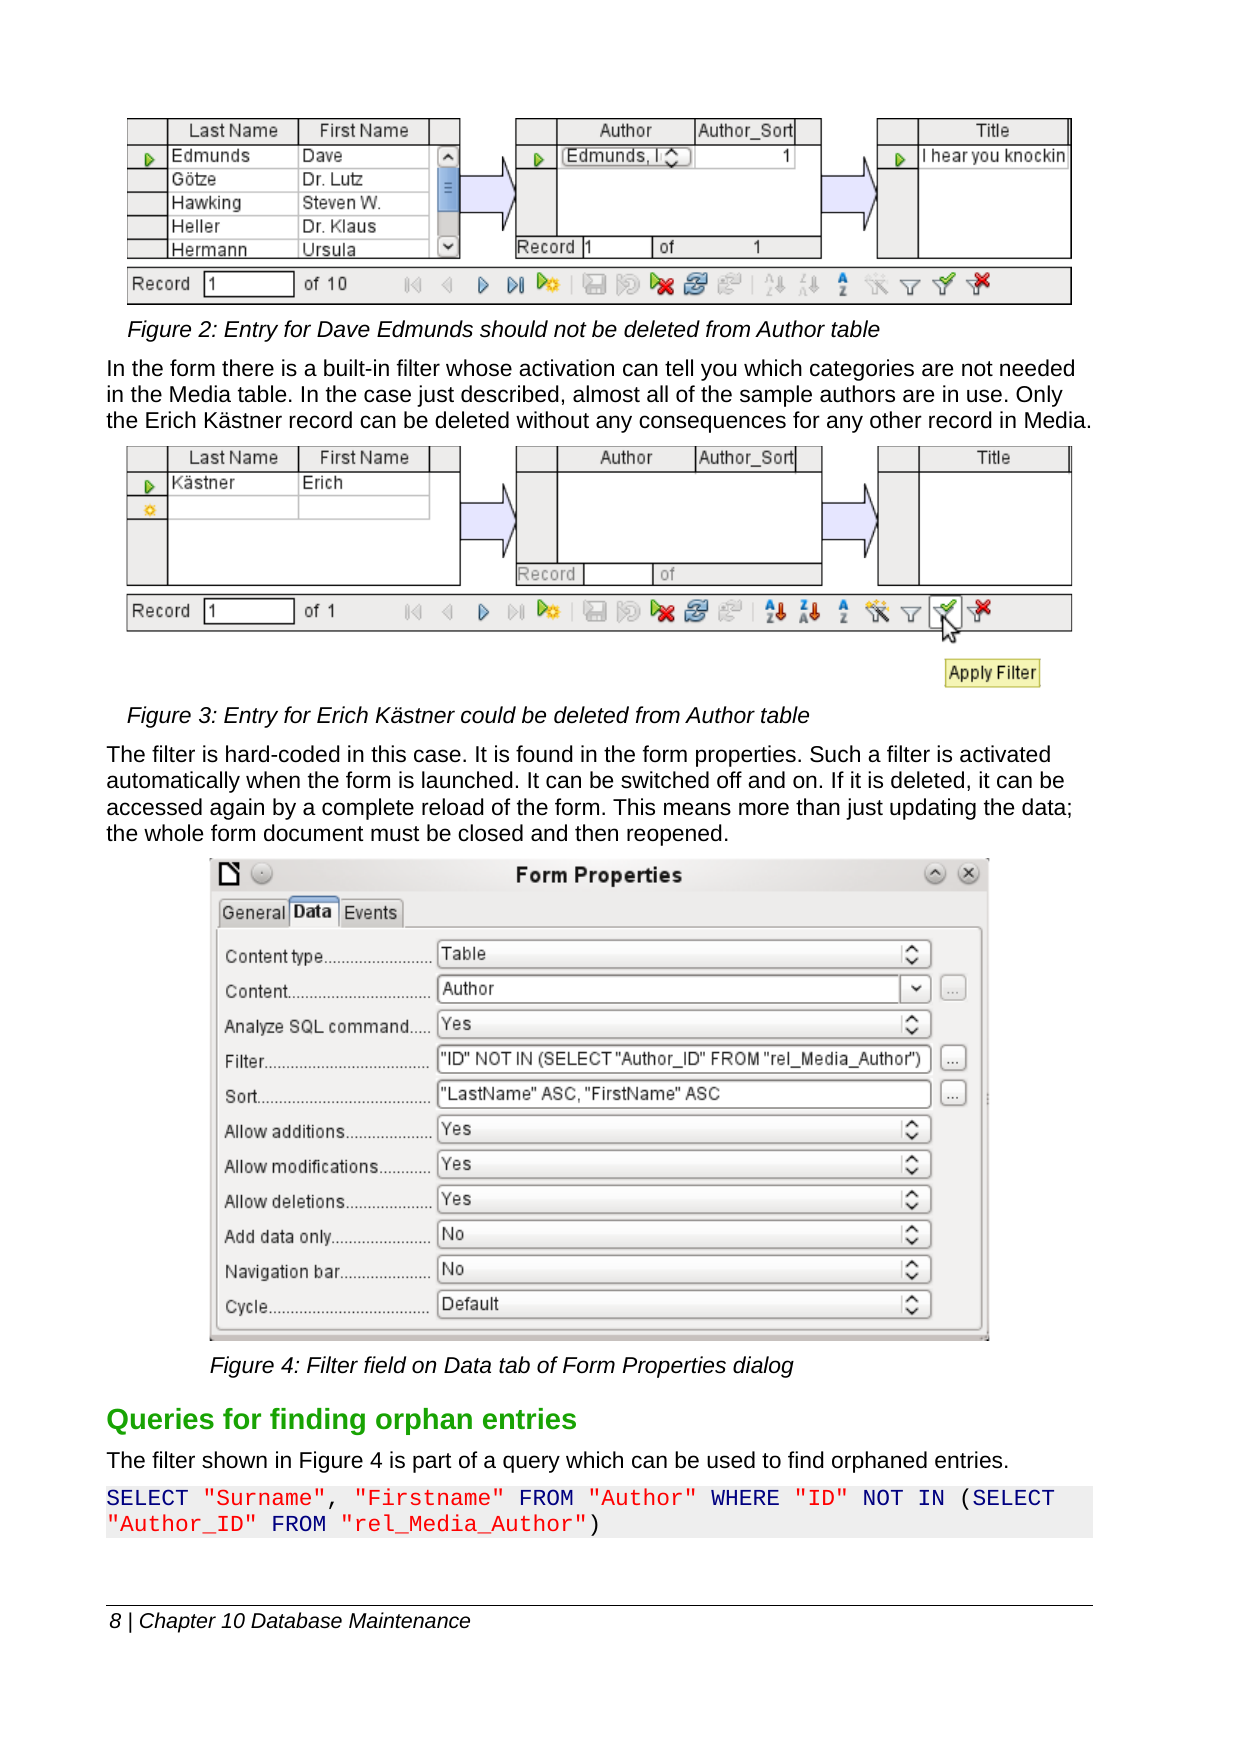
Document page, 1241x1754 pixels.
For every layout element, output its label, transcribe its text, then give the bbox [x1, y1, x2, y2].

picture [127, 118, 1072, 305]
picture [126, 446, 1073, 691]
text Figure 3: Entry for Erich Kästner could be deleted from Author table [127, 702, 1072, 729]
subtitle Queries for finding orphan entries [106, 1402, 1093, 1436]
picture [209, 858, 990, 1341]
text The filter is hard-coded in this case. It is found in the form properties. Such a filter is activated automatically when the form is launched. It can be switched off and on. If it is deleted, it can be accessed again by a complete reload of the form. This means more than just updating the data; the whole form document must be closed and then reopened. [106, 741, 1093, 846]
text SELECT "Surname", "Firstname" FROM "Author" WHERE "ID" NOT IN (SELECT "Author_ID" FROM "rel_Media_Author") [106, 1486, 1093, 1538]
text The filter shown in Figure 4 is part of a query which can be used to find orphaned entries. [106, 1447, 1093, 1474]
text In the form there is a built-in filter whose activation can tell you which categories are not needed in the Media table. In the case just described, almost all of the sample authors are in use. Only the Erich Kästner record can be deleted without any consequences for any other record in Media. [106, 354, 1093, 433]
text Figure 4: Filter field on Data tab of Form Properties dialog [209, 1352, 989, 1378]
text Figure 2: Entry for Dave Edmunds should not be deleted from Author table [127, 316, 1072, 342]
